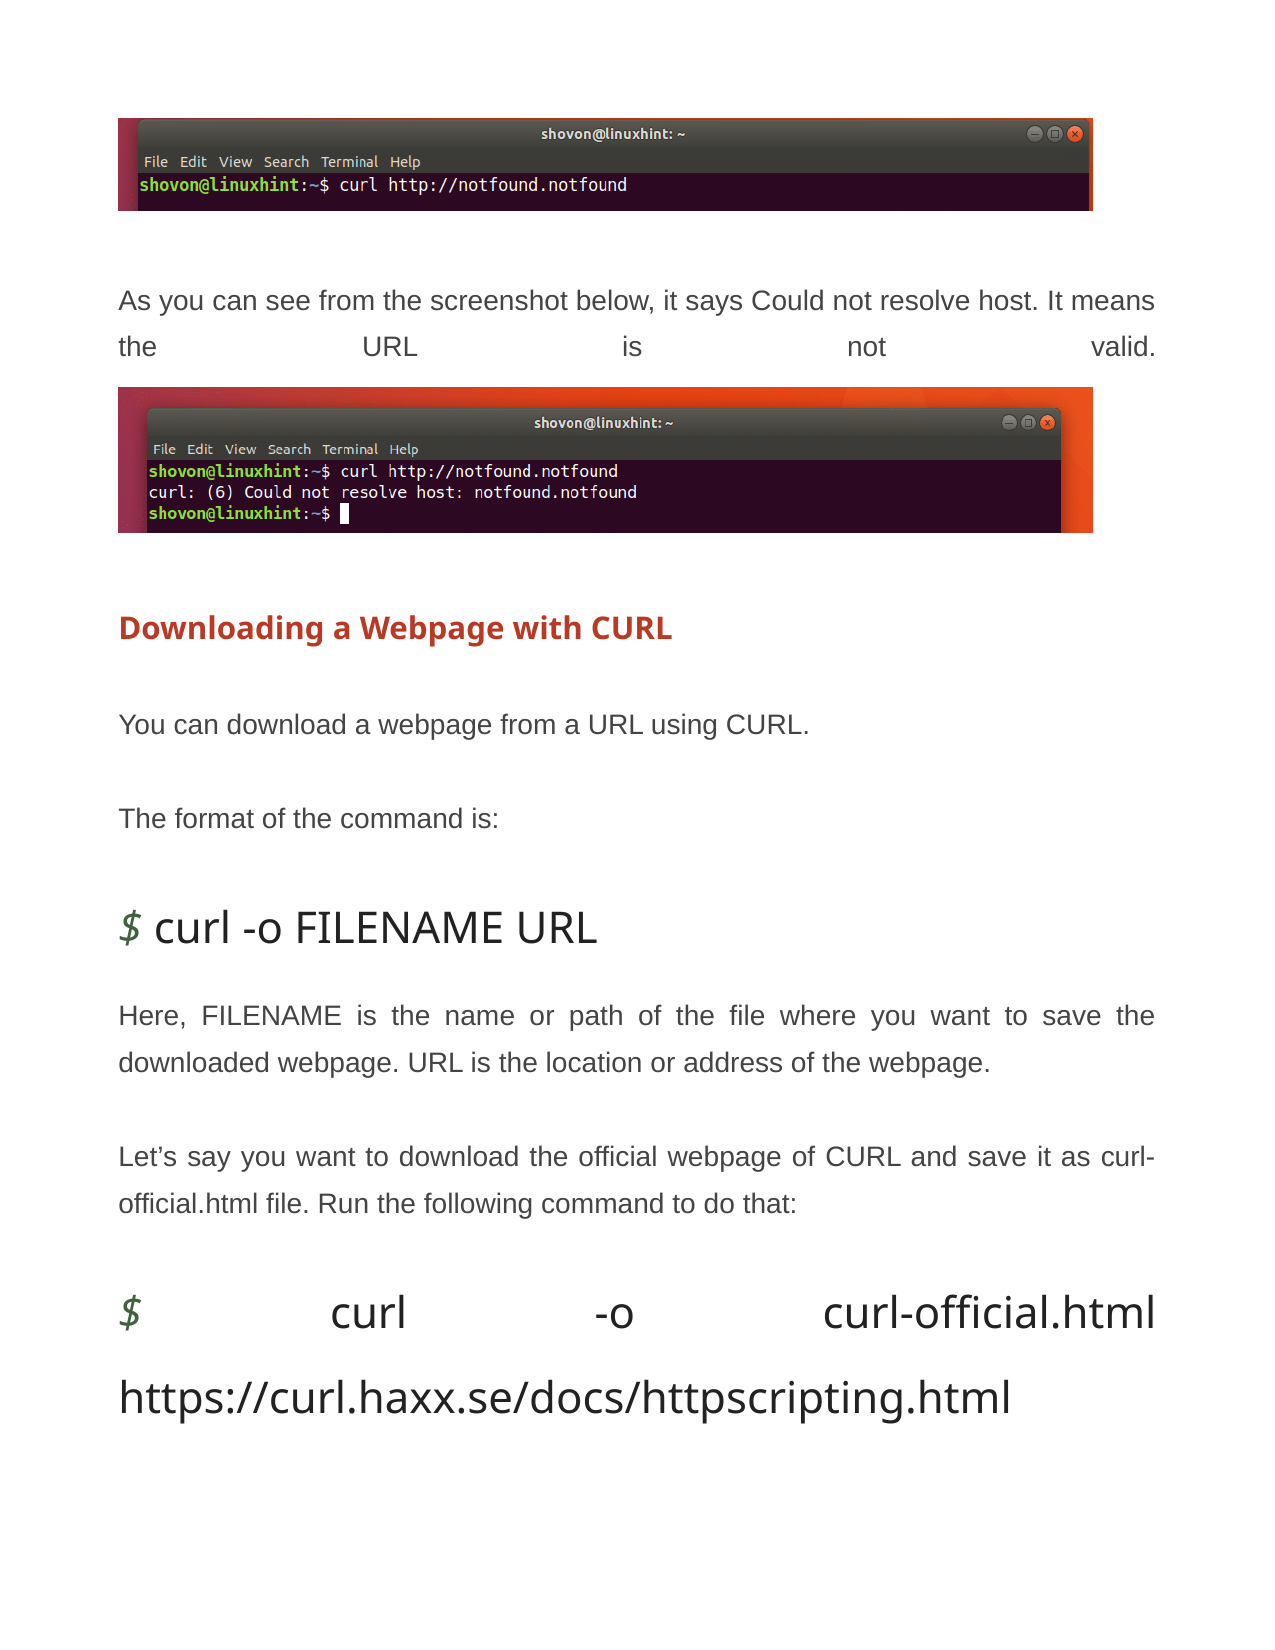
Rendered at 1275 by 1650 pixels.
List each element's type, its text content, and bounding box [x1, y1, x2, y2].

subtitle $ curl -o curl-official.html https://curl.haxx.se/docs/httpscripting.html [118, 1281, 1157, 1427]
subtitle Let’s say you want to download the official webpage of CURL and save it as curl-official.html file. Run the following command to do that: [118, 1140, 1157, 1219]
subtitle $ curl -o FILENAME URL [118, 897, 1157, 956]
subtitle The format of the command is: [118, 802, 1157, 835]
subtitle Here, FILENAME is the name or path of the file where you want to save the downloaded webpage. URL is the location or address of the webpage. [118, 999, 1157, 1078]
subtitle As you can see from the screenshot below, it says Could not resolve host. It means the URL is not valid. [118, 283, 1157, 533]
picture [118, 118, 1094, 211]
picture [118, 387, 1094, 533]
subtitle You can download a webpage from a URL using CURL. [118, 708, 1157, 740]
subtitle Downloading a Webpage with CURL [118, 606, 1157, 649]
